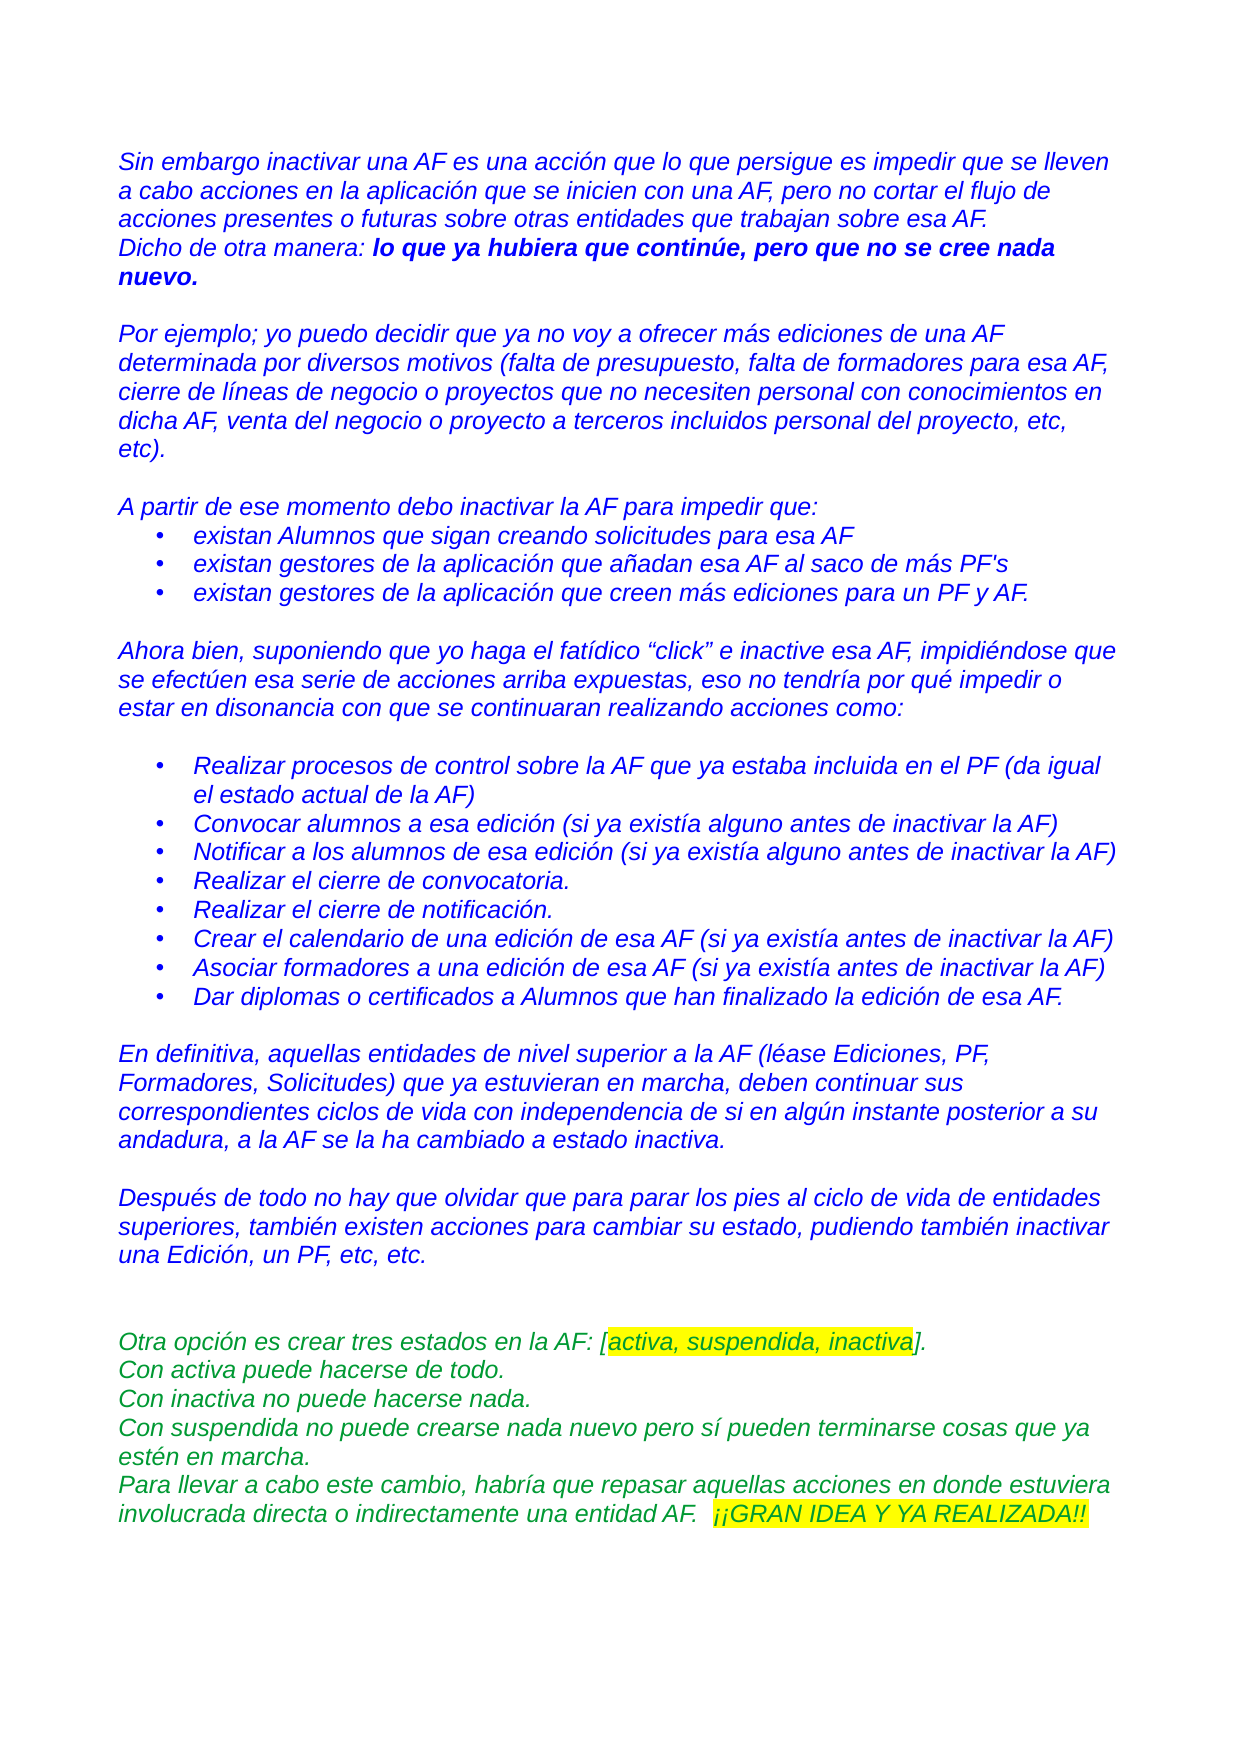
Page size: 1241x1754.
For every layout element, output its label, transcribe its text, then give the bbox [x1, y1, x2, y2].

list Notificar a los alumnos de esa edición (si ya existía alguno antes de inactivar la AF) [156, 837, 1122, 866]
list existan gestores de la aplicación que creen más ediciones para un PF y AF. [156, 578, 1122, 607]
text En definitiva, aquellas entidades de nivel superior a la AF (léase Ediciones, PF, Formadores, Solicitudes) que ya estuvieran en marcha, deben continuar sus correspondientes ciclos de vida con independencia de si en algún instante posterior a su andadura, a la AF se la ha cambiado a estado inactiva. [118, 1039, 1122, 1154]
text Para llevar a cabo este cambio, habría que repasar aquellas acciones en donde estuviera involucrada directa o indirectamente una entidad AF. ¡¡GRAN IDEA Y YA REALIZADA!! [118, 1471, 1122, 1528]
text Ahora bien, suponiendo que yo haga el fatídico “click” e inactive esa AF, impidiéndose que se efectúen esa serie de acciones arriba expuestas, eso no tendría por qué impedir o estar en disonancia con que se continuaran realizando acciones como: [118, 636, 1122, 722]
list Convocar alumnos a esa edición (si ya existía alguno antes de inactivar la AF) [156, 808, 1122, 837]
text Por ejemplo; yo puedo decidir que ya no voy a ofrecer más ediciones de una AF determinada por diversos motivos (falta de presupuesto, falta de formadores para esa AF, cierre de líneas de negocio o proyectos que no necesiten personal con conocimientos en dicha AF, venta del negocio o proyecto a terceros incluidos personal del proyecto, etc, etc). [118, 319, 1122, 463]
text Con activa puede hacerse de todo. [118, 1356, 1122, 1384]
list Realizar el cierre de notificación. [156, 895, 1122, 924]
text Con inactiva no puede hacerse nada. [118, 1384, 1122, 1413]
text Dicho de otra manera: lo que ya hubiera que continúe, pero que no se cree nada nuevo. [118, 233, 1122, 291]
text Después de todo no hay que olvidar que para parar los pies al ciclo de vida de entidades superiores, también existen acciones para cambiar su estado, pudiendo también inactivar una Edición, un PF, etc, etc. [118, 1183, 1122, 1269]
list Realizar procesos de control sobre la AF que ya estaba incluida en el PF (da igual el estado actual de la AF) [156, 751, 1122, 808]
list Dar diplomas o certificados a Alumnos que han finalizado la edición de esa AF. [156, 982, 1122, 1011]
list Crear el calendario de una edición de esa AF (si ya existía antes de inactivar la AF) [156, 924, 1122, 953]
list existan gestores de la aplicación que añadan esa AF al saco de más PF's [156, 549, 1122, 578]
list existan Alumnos que sigan creando solicitudes para esa AF [156, 521, 1122, 549]
text Con suspendida no puede crearse nada nuevo pero sí pueden terminarse cosas que ya estén en marcha. [118, 1413, 1122, 1471]
list Realizar el cierre de convocatoria. [156, 866, 1122, 895]
list Asociar formadores a una edición de esa AF (si ya existía antes de inactivar la AF) [156, 953, 1122, 982]
text A partir de ese momento debo inactivar la AF para impedir que: [118, 492, 1122, 521]
text Otra opción es crear tres estados en la AF: [activa, suspendida, inactiva]. [118, 1327, 1122, 1356]
text Sin embargo inactivar una AF es una acción que lo que persigue es impedir que se lleven a cabo acciones en la aplicación que se inicien con una AF, pero no cortar el flujo de acciones presentes o futuras sobre otras entidades que trabajan sobre esa AF. [118, 147, 1122, 233]
